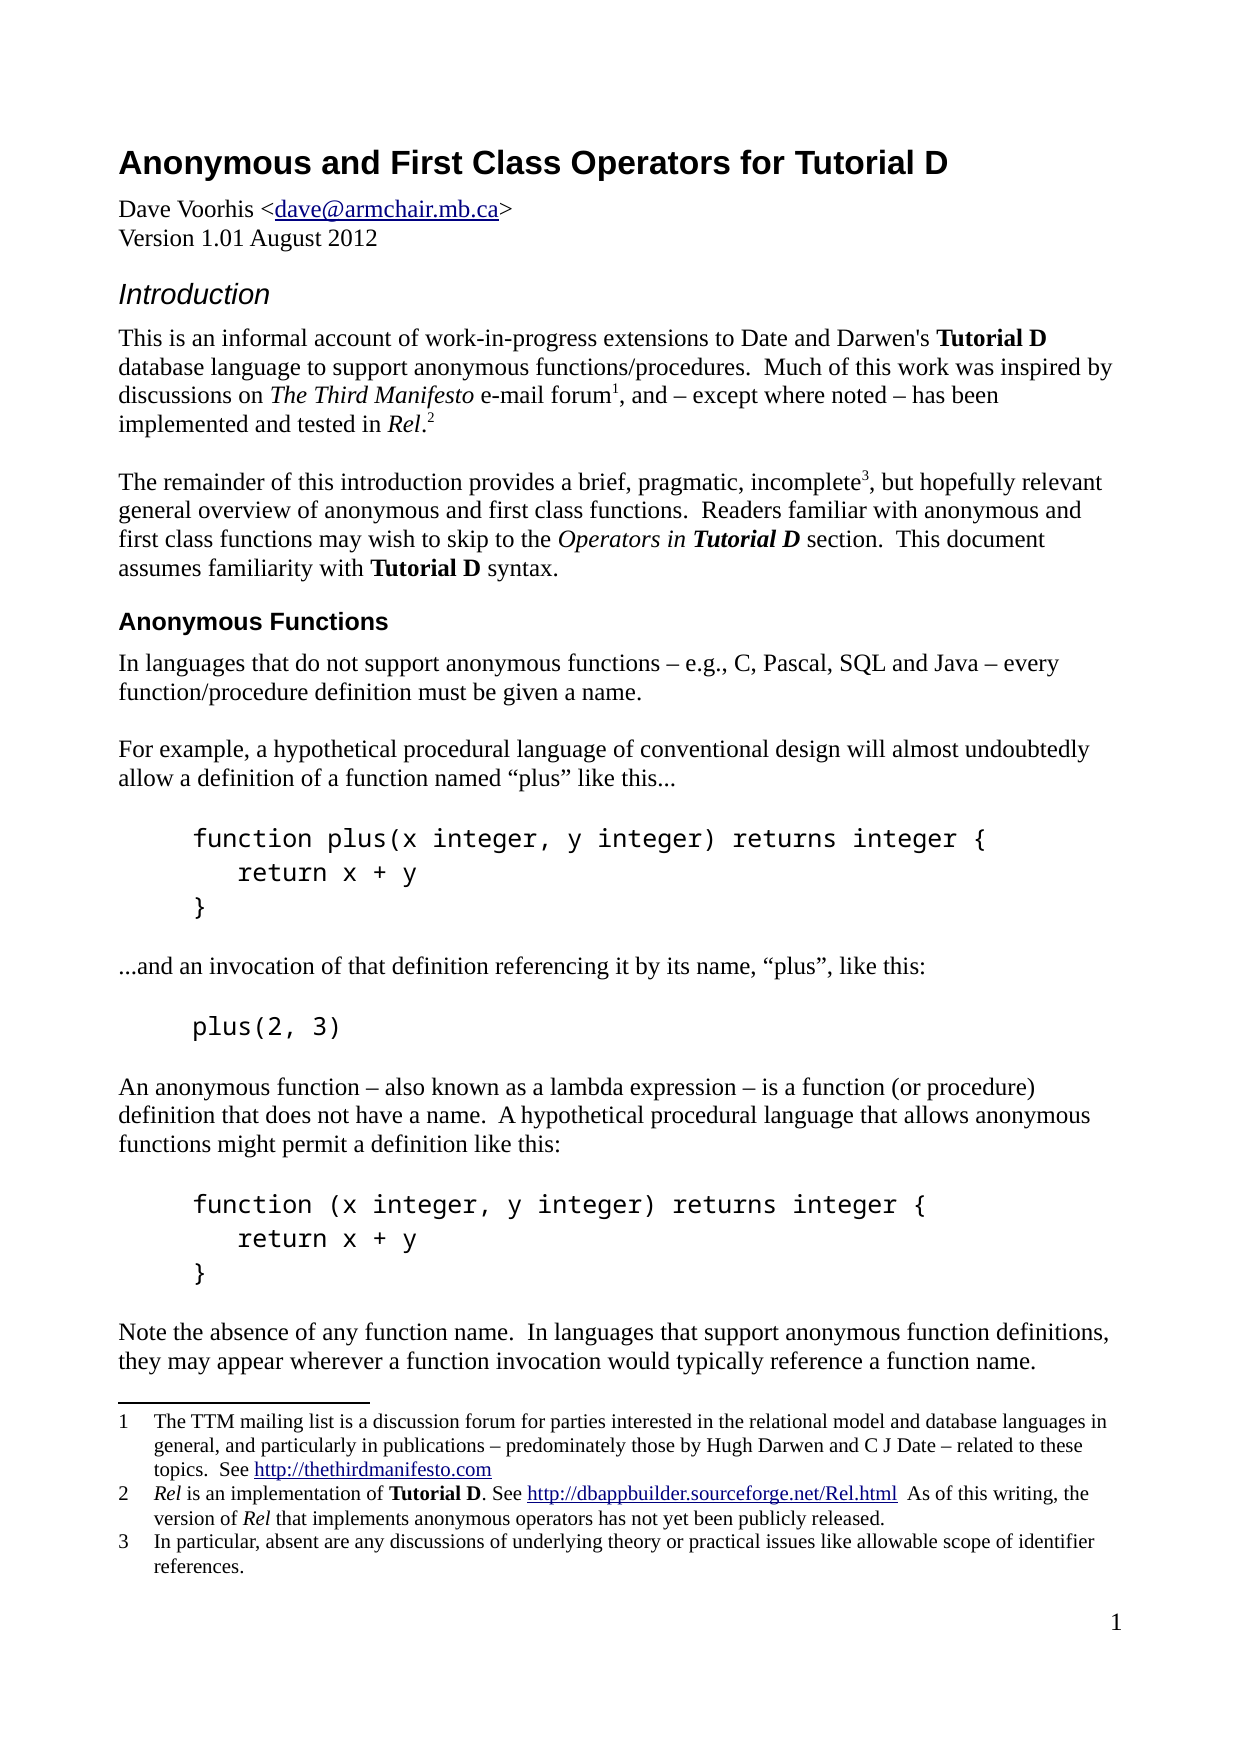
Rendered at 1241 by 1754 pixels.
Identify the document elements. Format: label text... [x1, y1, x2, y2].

text The remainder of this introduction provides a brief, pragmatic, incomplete, but hopefully relevant general overview of anonymous and first class functions. Readers familiar with anonymous and first class functions may wish to skip to the Operators in Tutorial D section. This document assumes familiarity with Tutorial D syntax. [118, 467, 1122, 582]
text function (x integer, y integer) returns integer { [192, 1187, 1122, 1221]
text function plus(x integer, y integer) returns integer { [192, 820, 1122, 854]
text Note the absence of any function name. In languages that support anonymous function definitions, they may appear wherever a function invocation would typically reference a function name. [118, 1317, 1122, 1375]
text This is an informal account of work-in-progress extensions to Date and Darwen's Tutorial D database language to support anonymous functions/procedures. Much of this work was inspired by discussions on The Third Manifesto e-mail forum, and – except where noted – has been implemented and tested in Rel. [118, 323, 1122, 438]
text In particular, absent are any discussions of underlying theory or practical issues like allowable scope of identifier references. [118, 1529, 1122, 1578]
subtitle Anonymous Functions [118, 607, 1122, 635]
subtitle Introduction [118, 277, 1122, 310]
text return x + y [192, 854, 1122, 888]
text In languages that do not support anonymous functions – e.g., C, Pascal, SQL and Java – every function/procedure definition must be given a name. [118, 648, 1122, 705]
text Version 1.01 August 2012 [118, 223, 1122, 252]
text Dave Voorhis <dave@armchair.mb.ca> [118, 194, 1122, 223]
text For example, a hypothetical procedural language of conventional design will almost undoubtedly allow a definition of a function named “plus” like this... [118, 734, 1122, 792]
text ...and an invocation of that definition referencing it by its name, “plus”, like this: [118, 951, 1122, 980]
subtitle Anonymous and First Class Operators for Tutorial D [118, 143, 1122, 182]
text plus(2, 3) [192, 1009, 1122, 1043]
text Rel is an implementation of Tutorial D. See http://dbappbuilder.sourceforge.net/Rel.html As of this writing, the version of Rel that implements anonymous operators has not yet been publicly released. [118, 1481, 1122, 1529]
text The TTM mailing list is a discussion forum for parties interested in the relational model and database languages in general, and particularly in publications – predominately those by Hugh Darwen and C J Date – related to these topics. See http://thethirdmanifesto.com [118, 1409, 1122, 1481]
text } [192, 1255, 1122, 1289]
text return x + y [192, 1221, 1122, 1255]
text An anonymous function – also known as a lambda expression – is a function (or procedure) definition that does not have a name. A hypothetical procedural language that allows anonymous functions might permit a definition like this: [118, 1072, 1122, 1158]
text } [192, 888, 1122, 922]
